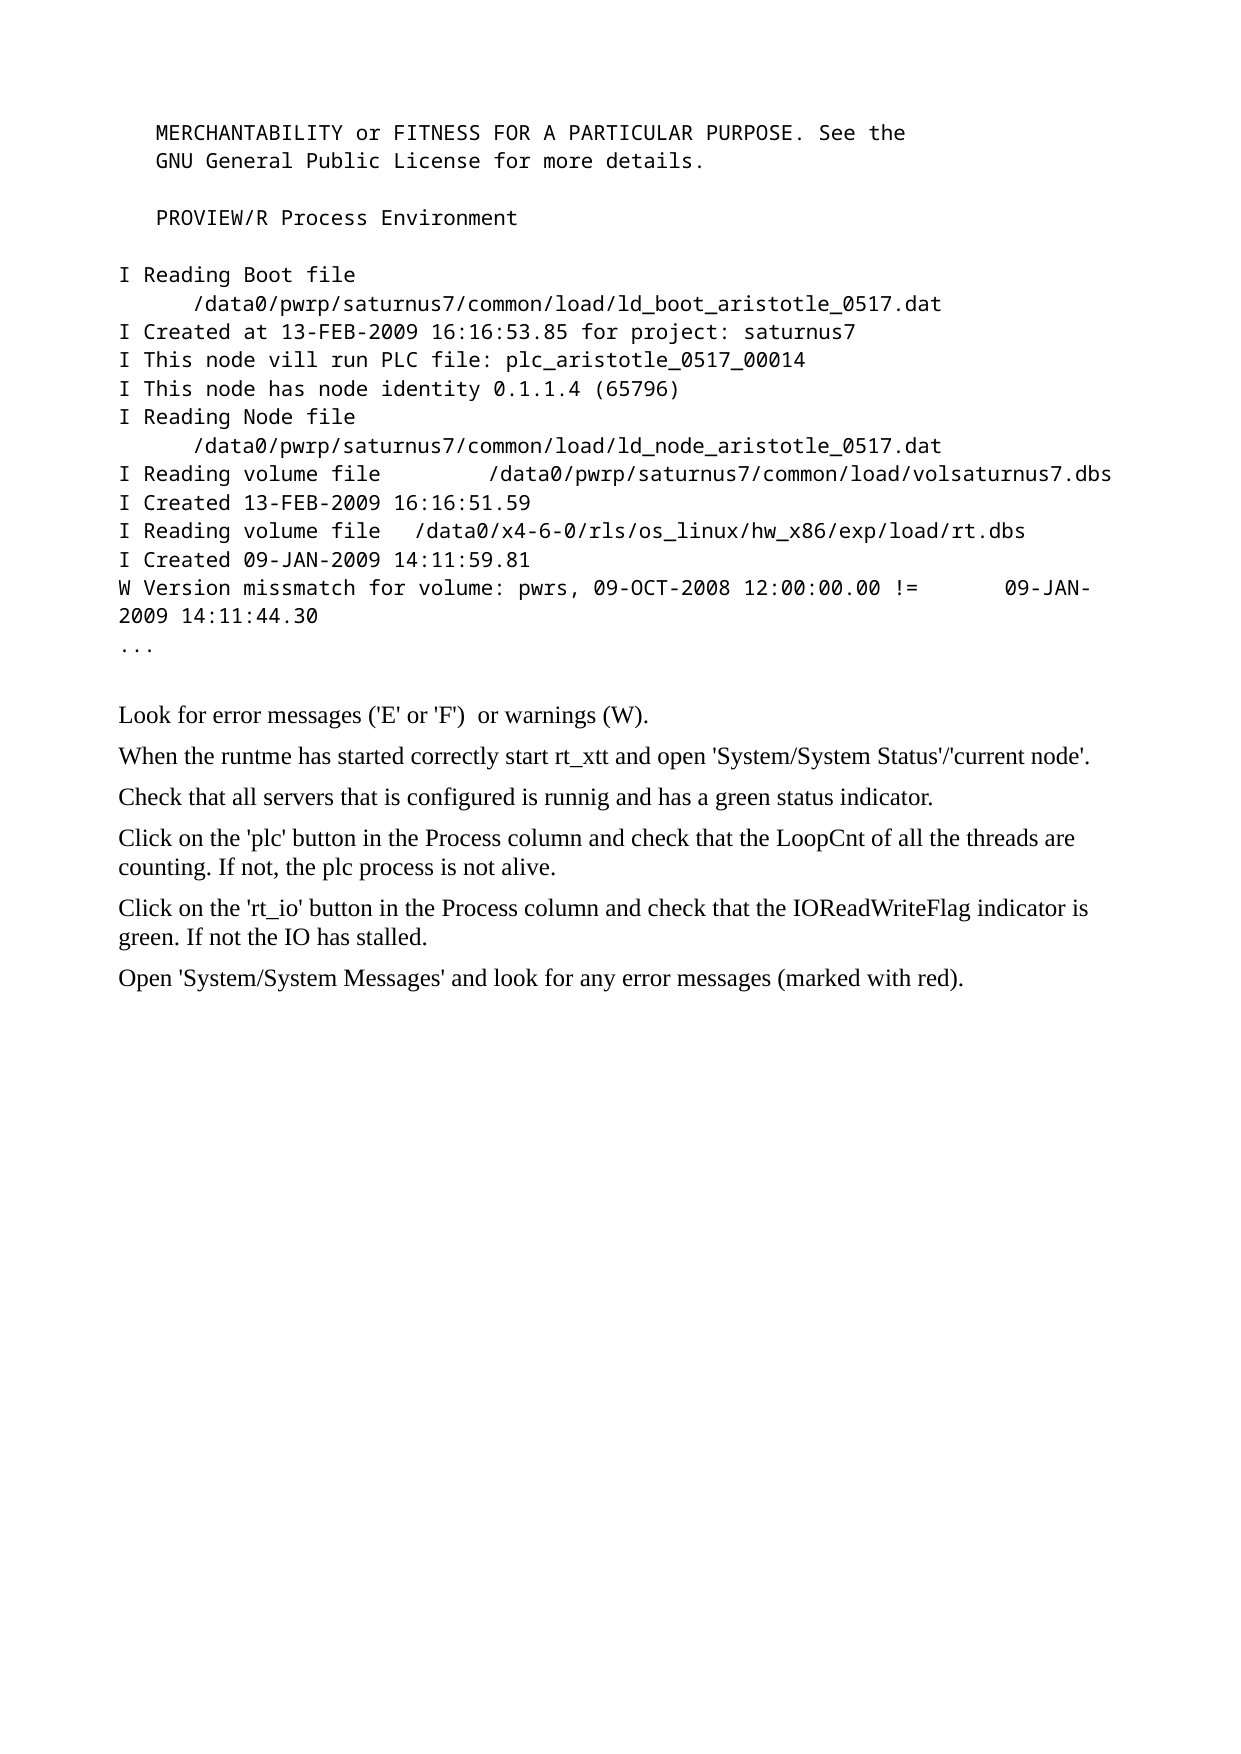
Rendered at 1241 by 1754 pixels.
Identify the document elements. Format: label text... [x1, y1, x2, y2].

text I Created 09-JAN-2009 14:11:59.81 [118, 545, 1122, 573]
text I This node has node identity 0.1.1.4 (65796) [118, 374, 1122, 402]
text I Reading volume file /data0/pwrp/saturnus7/common/load/volsaturnus7.dbs [118, 459, 1122, 488]
text Open 'System/System Messages' and look for any error messages (marked with red). [118, 963, 1122, 992]
text W Version missmatch for volume: pwrs, 09-OCT-2008 12:00:00.00 != 09-JAN-2009 14:11:44.30 [118, 573, 1122, 630]
text When the runtme has started correctly start rt_xtt and open 'System/System Status'/'current node'. [118, 741, 1122, 770]
text PROVIEW/R Process Environment [118, 203, 1122, 232]
text Click on the 'rt_io' button in the Process column and check that the IOReadWriteFlag indicator is green. If not the IO has stalled. [118, 893, 1122, 951]
text I Reading Node file /data0/pwrp/saturnus7/common/load/ld_node_aristotle_0517.dat [118, 402, 1122, 459]
text Look for error messages ('E' or 'F') or warnings (W). [118, 700, 1122, 728]
text MERCHANTABILITY or FITNESS FOR A PARTICULAR PURPOSE. See the [118, 118, 1122, 147]
text GNU General Public License for more details. [118, 147, 1122, 175]
text Click on the 'plc' button in the Process column and check that the LoopCnt of all the threads are counting. If not, the plc process is not alive. [118, 823, 1122, 881]
text I This node vill run PLC file: plc_aristotle_0517_00014 [118, 346, 1122, 374]
text ... [118, 630, 1122, 658]
text I Reading Boot file /data0/pwrp/saturnus7/common/load/ld_boot_aristotle_0517.dat [118, 260, 1122, 317]
text I Reading volume file /data0/x4-6-0/rls/os_linux/hw_x86/exp/load/rt.dbs [118, 516, 1122, 545]
text I Created 13-FEB-2009 16:16:51.59 [118, 488, 1122, 516]
text Check that all servers that is configured is runnig and has a green status indicator. [118, 782, 1122, 811]
text I Created at 13-FEB-2009 16:16:53.85 for project: saturnus7 [118, 317, 1122, 346]
